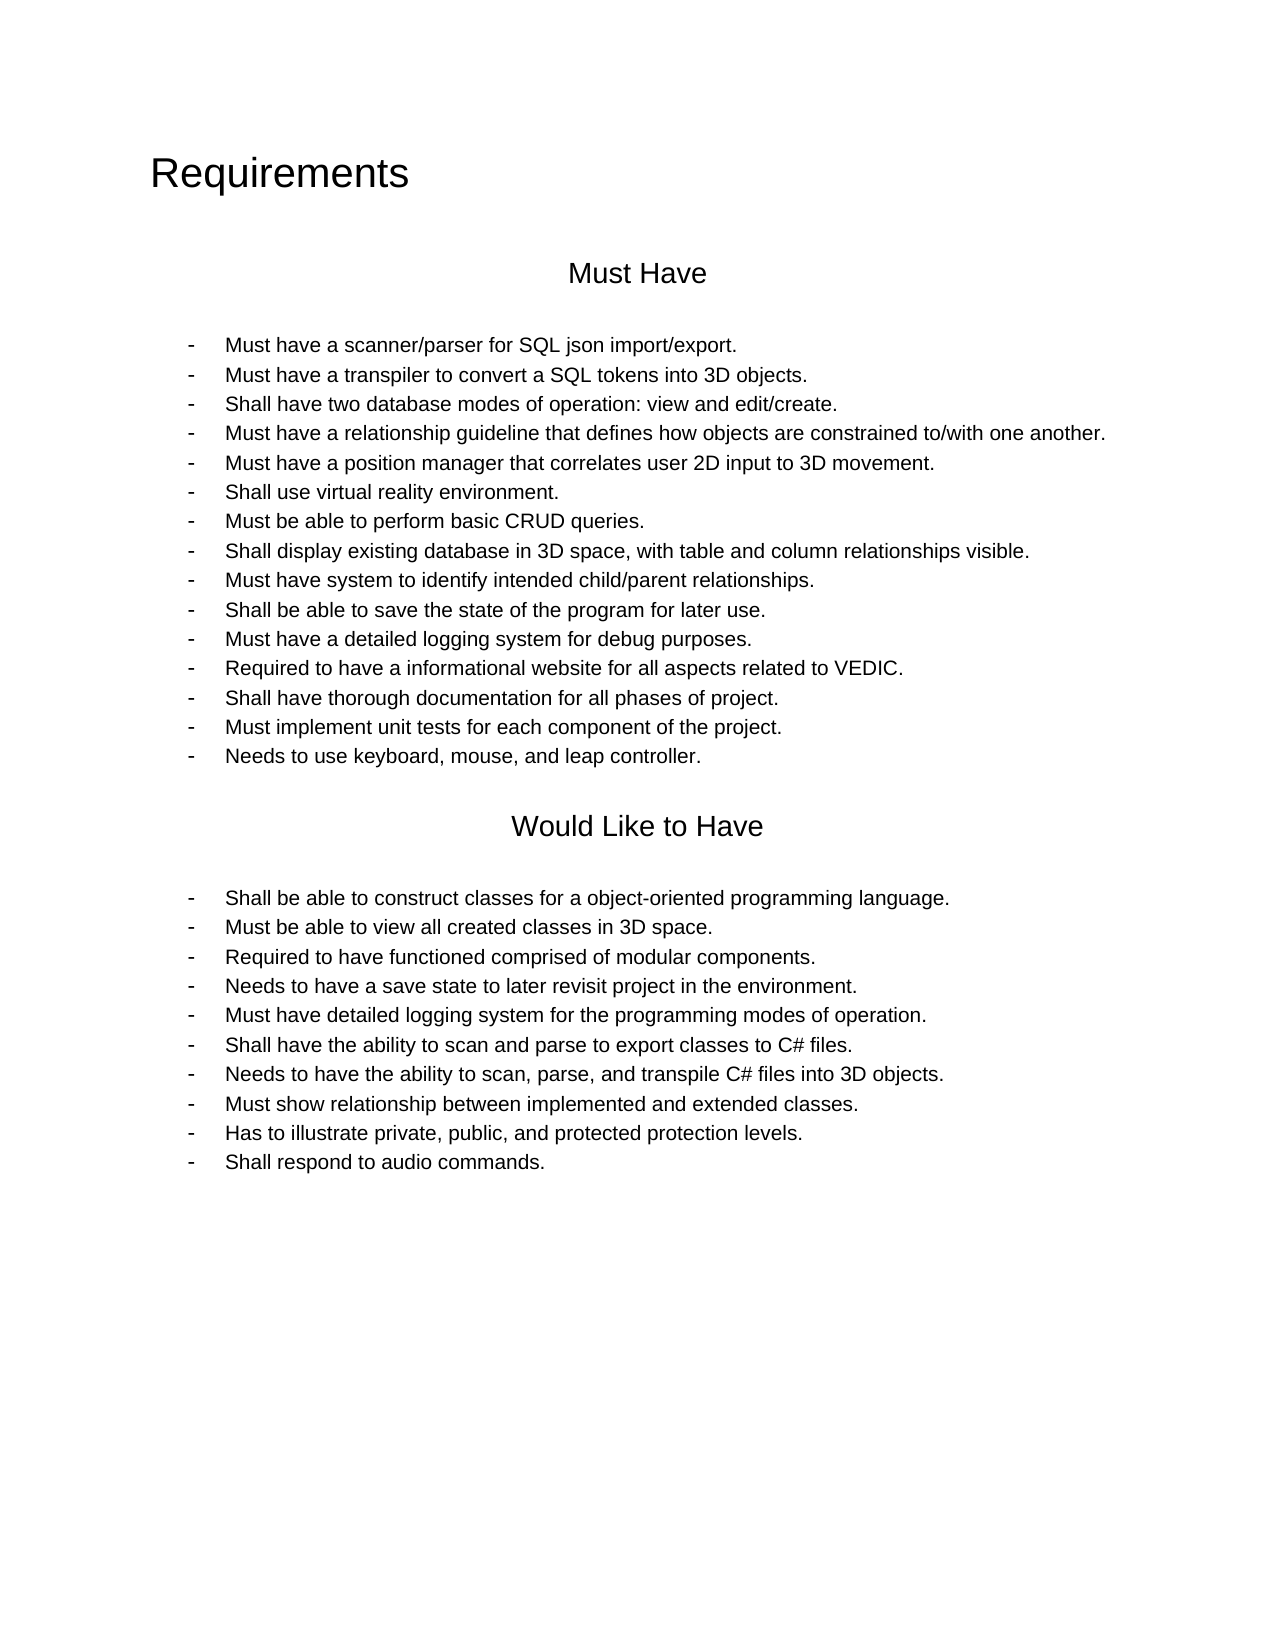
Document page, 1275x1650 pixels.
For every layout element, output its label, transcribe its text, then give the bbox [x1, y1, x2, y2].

list Shall respond to audio commands. [187, 1149, 1125, 1175]
text Must Have [150, 257, 1125, 290]
list Must have a detailed logging system for debug purposes. [187, 626, 1125, 651]
list Shall display existing database in 3D space, with table and column relationships visible. [187, 537, 1125, 563]
list Required to have a informational website for all aspects related to VEDIC. [187, 655, 1125, 681]
list Must implement unit tests for each component of the project. [187, 714, 1125, 739]
list Needs to use keyboard, mouse, and leap controller. [187, 743, 1125, 769]
list Must have system to identify intended child/parent relationships. [187, 567, 1125, 592]
list Must have a relationship guideline that defines how objects are constrained to/with one another. [187, 420, 1125, 446]
text Requirements [150, 150, 1125, 197]
text Would Like to Have [150, 810, 1125, 842]
list Must have a transpiler to convert a SQL tokens into 3D objects. [187, 361, 1125, 387]
list Shall have thorough documentation for all phases of project. [187, 684, 1125, 710]
list Needs to have a save state to later revisit project in the environment. [187, 973, 1125, 998]
list Shall have two database modes of operation: view and edit/create. [187, 391, 1125, 416]
list Needs to have the ability to scan, parse, and transpile C# files into 3D objects. [187, 1061, 1125, 1087]
list Must have detailed logging system for the programming modes of operation. [187, 1002, 1125, 1028]
list Has to illustrate private, public, and protected protection levels. [187, 1120, 1125, 1145]
list Must have a scanner/parser for SQL json import/export. [187, 332, 1125, 357]
list Must have a position manager that correlates user 2D input to 3D movement. [187, 449, 1125, 475]
list Shall be able to save the state of the program for later use. [187, 596, 1125, 622]
list Must show relationship between implemented and extended classes. [187, 1090, 1125, 1116]
list Required to have functioned comprised of modular components. [187, 943, 1125, 969]
list Shall use virtual reality environment. [187, 479, 1125, 504]
list Must be able to perform basic CRUD queries. [187, 508, 1125, 534]
list Shall be able to construct classes for a object-oriented programming language. [187, 885, 1125, 910]
list Must be able to view all created classes in 3D space. [187, 914, 1125, 940]
list Shall have the ability to scan and parse to export classes to C# files. [187, 1032, 1125, 1057]
